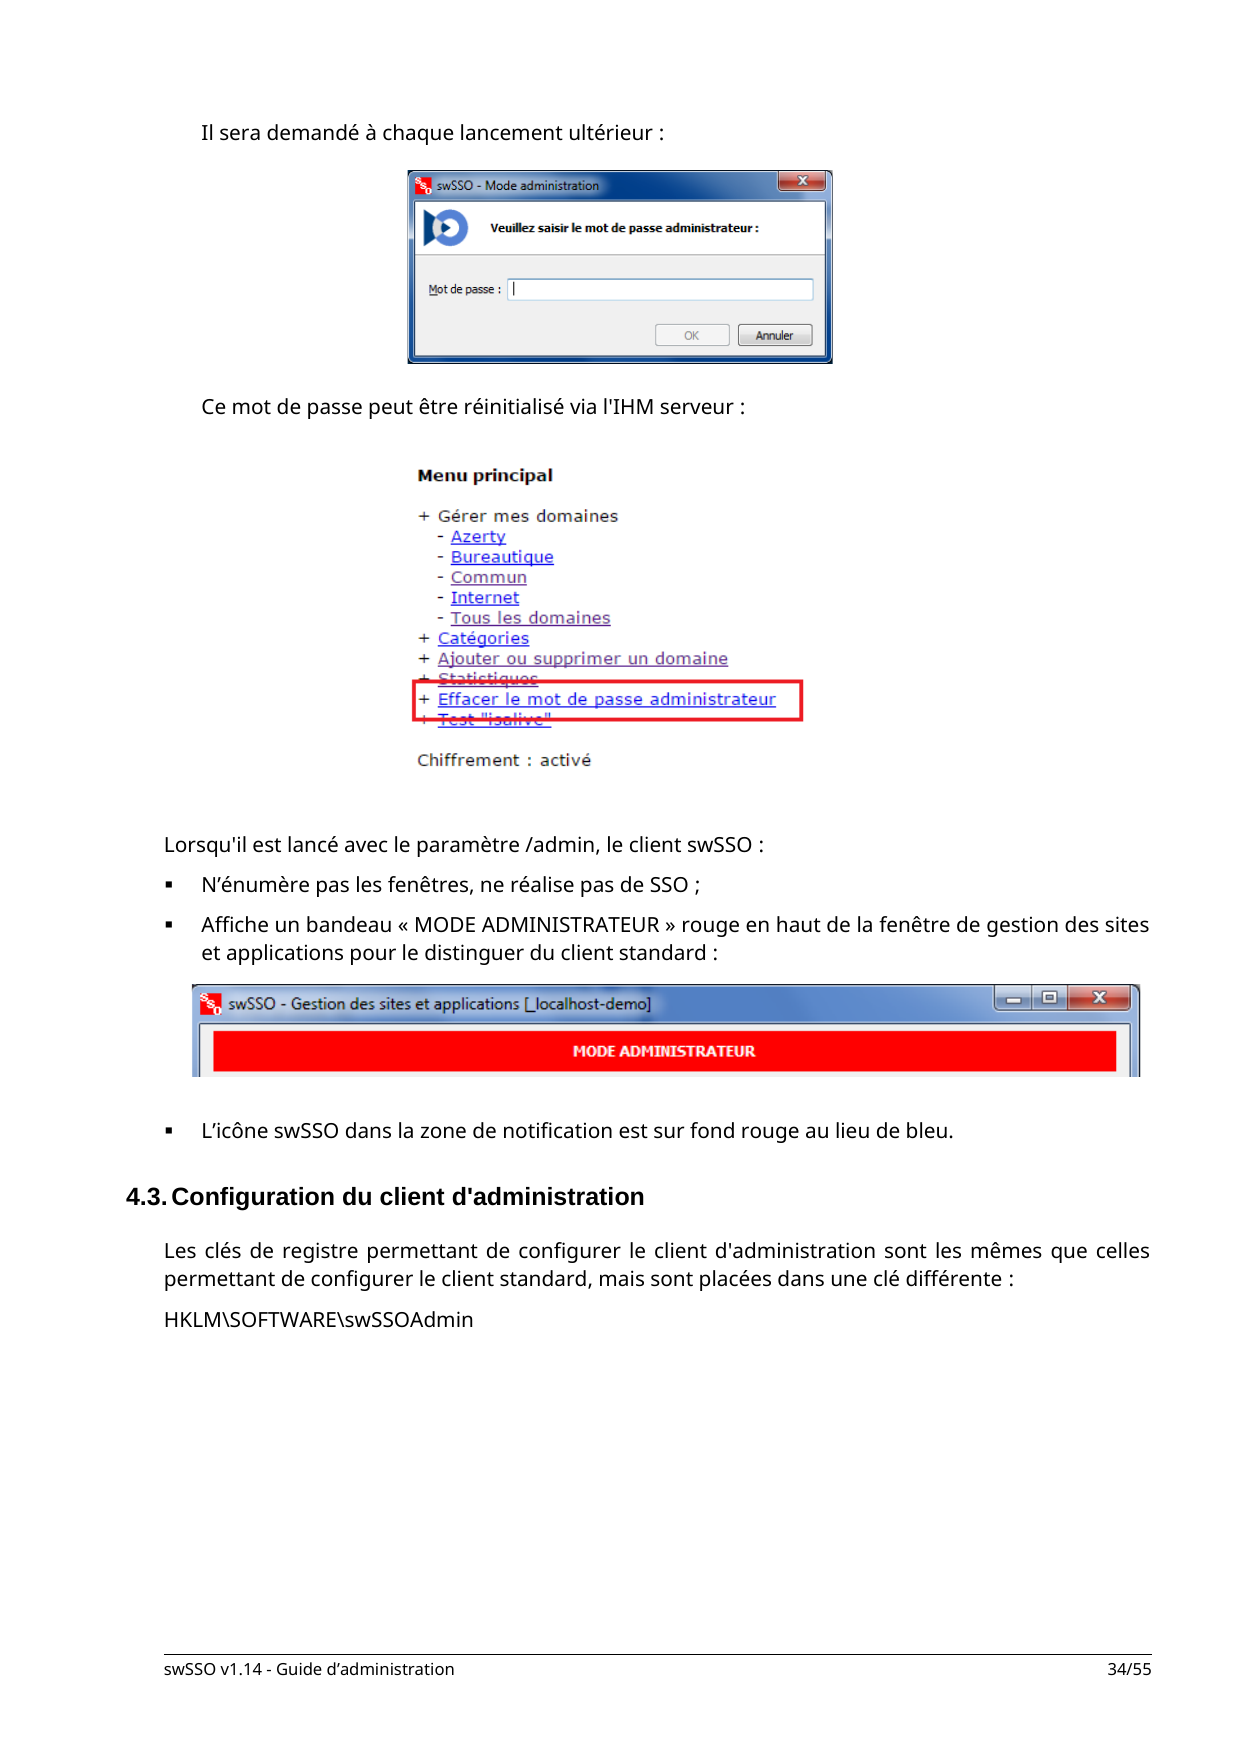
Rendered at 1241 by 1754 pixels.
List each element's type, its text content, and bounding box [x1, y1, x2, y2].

picture [407, 461, 833, 789]
text Les clés de registre permettant de configurer le client d'administration sont les mêmes que celles permettant de configurer le client standard, mais sont placées dans une clé différente : [164, 1236, 1152, 1293]
picture [191, 984, 1143, 1077]
text Ce mot de passe peut être réinitialisé via l'IHM serveur : [201, 392, 1152, 421]
text Il sera demandé à chaque lancement ultérieur : [201, 118, 1152, 147]
picture [407, 170, 833, 364]
subtitle Configuration du client d'administration [126, 1182, 1152, 1211]
text HKLM\SOFTWARE\swSSOAdmin [164, 1305, 1152, 1334]
text Lorsqu'il est lancé avec le paramètre /admin, le client swSSO : [164, 830, 1152, 858]
list N’énumère pas les fenêtres, ne réalise pas de SSO ; [164, 870, 1152, 898]
list Affiche un bandeau « MODE ADMINISTRATEUR » rouge en haut de la fenêtre de gestion des sites et applications pour le distinguer du client standard : [164, 910, 1152, 967]
list L’icône swSSO dans la zone de notification est sur fond rouge au lieu de bleu. [164, 1116, 1152, 1145]
